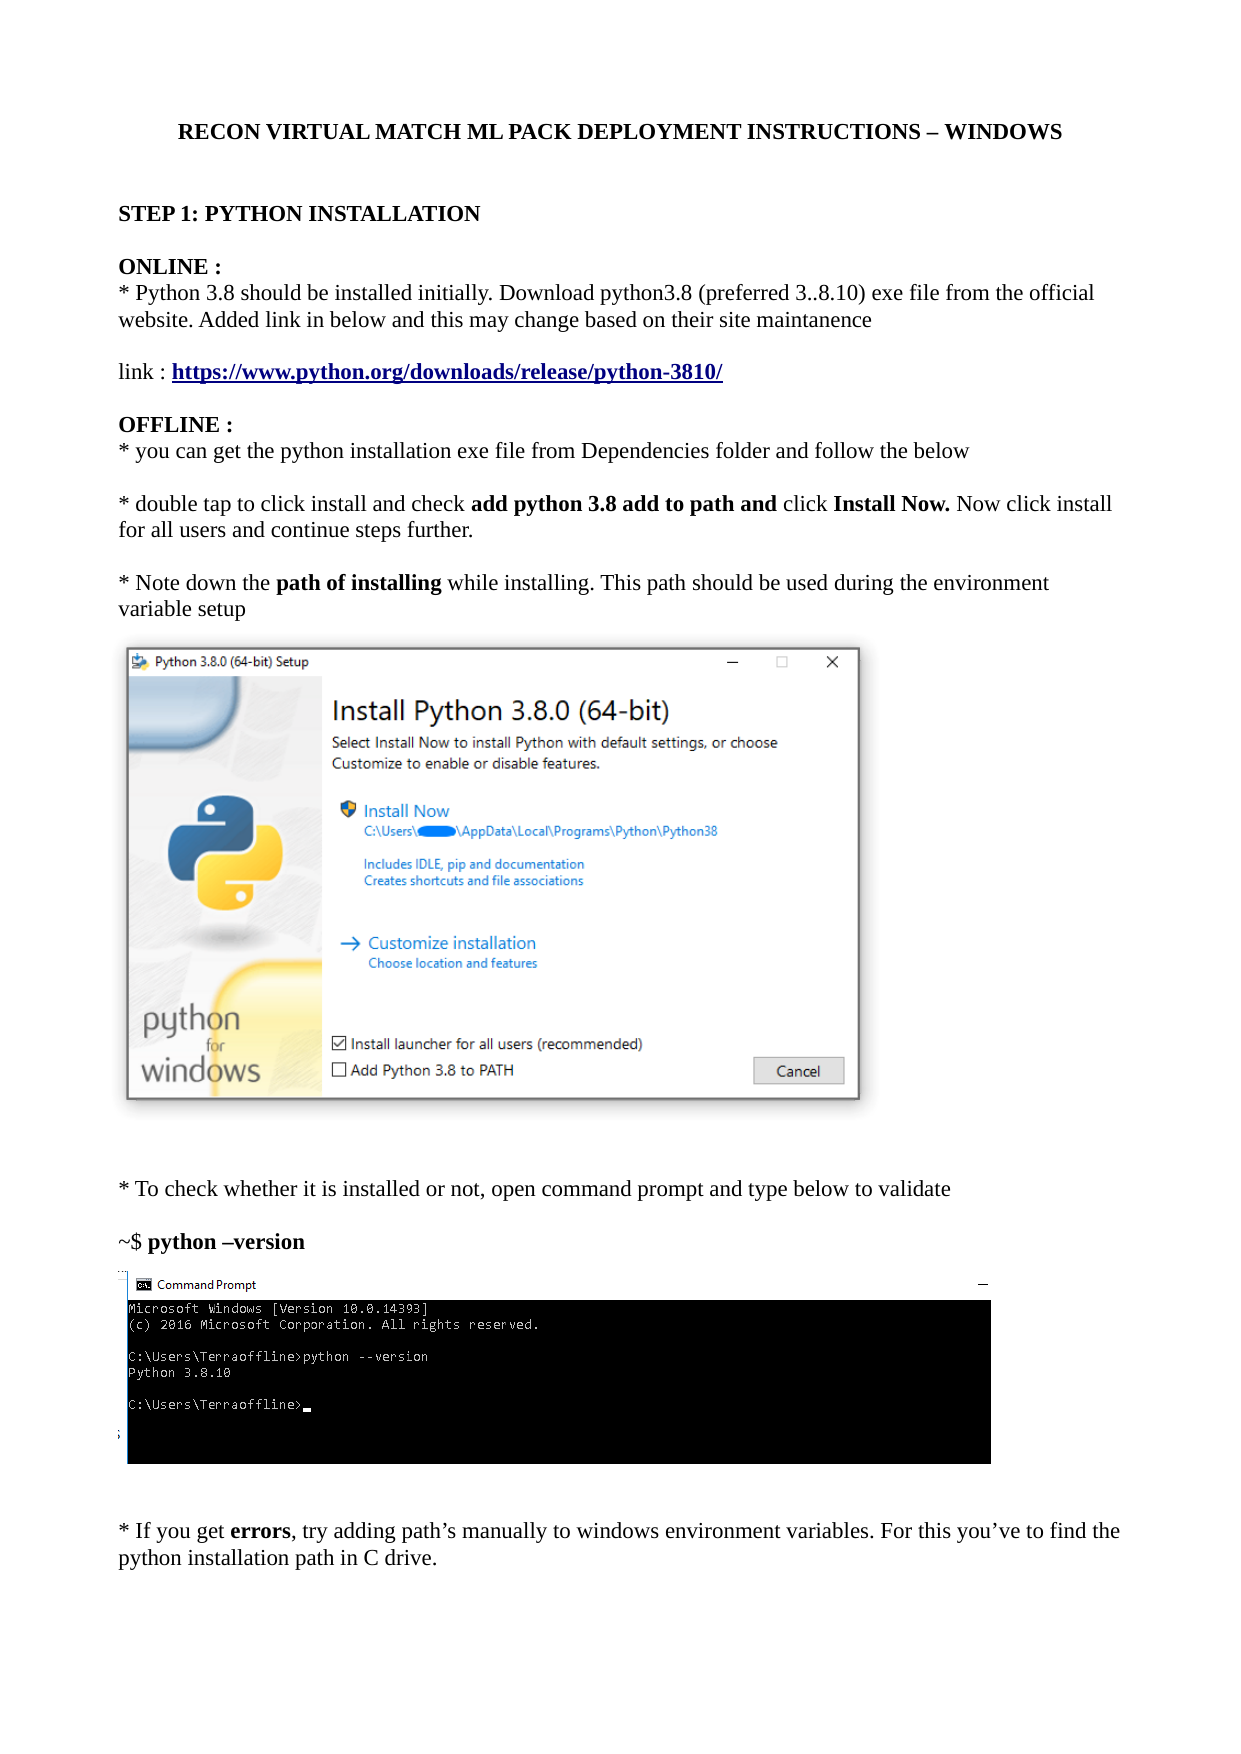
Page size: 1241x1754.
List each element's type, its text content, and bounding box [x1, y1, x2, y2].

text * Note down the path of installing while installing. This path should be used during the environment variable setup [118, 569, 1122, 622]
text ~$ python –version [118, 1228, 1122, 1254]
text * double tap to click install and check add python 3.8 add to path and click Install Now. Now click install for all users and continue steps further. [118, 490, 1122, 543]
text * Python 3.8 should be installed initially. Download python3.8 (preferred 3..8.10) exe file from the official website. Added link in below and this may change based on their site maintanence [118, 279, 1122, 332]
text STEP 1: PYTHON INSTALLATION [118, 200, 1122, 227]
text * If you get errors, try adding path’s manually to windows environment variables. For this you’ve to find the python installation path in C drive. [118, 1518, 1122, 1570]
text * you can get the python installation exe file from Dependencies folder and follow the below [118, 437, 1122, 464]
text * To check whether it is installed or not, open command prompt and type below to validate [118, 1175, 1122, 1201]
picture [108, 631, 883, 1124]
text OFFLINE : [118, 411, 1122, 437]
picture [118, 1271, 991, 1464]
text link : https://www.python.org/downloads/release/python-3810/ [118, 358, 1122, 385]
text ONLINE : [118, 253, 1122, 279]
